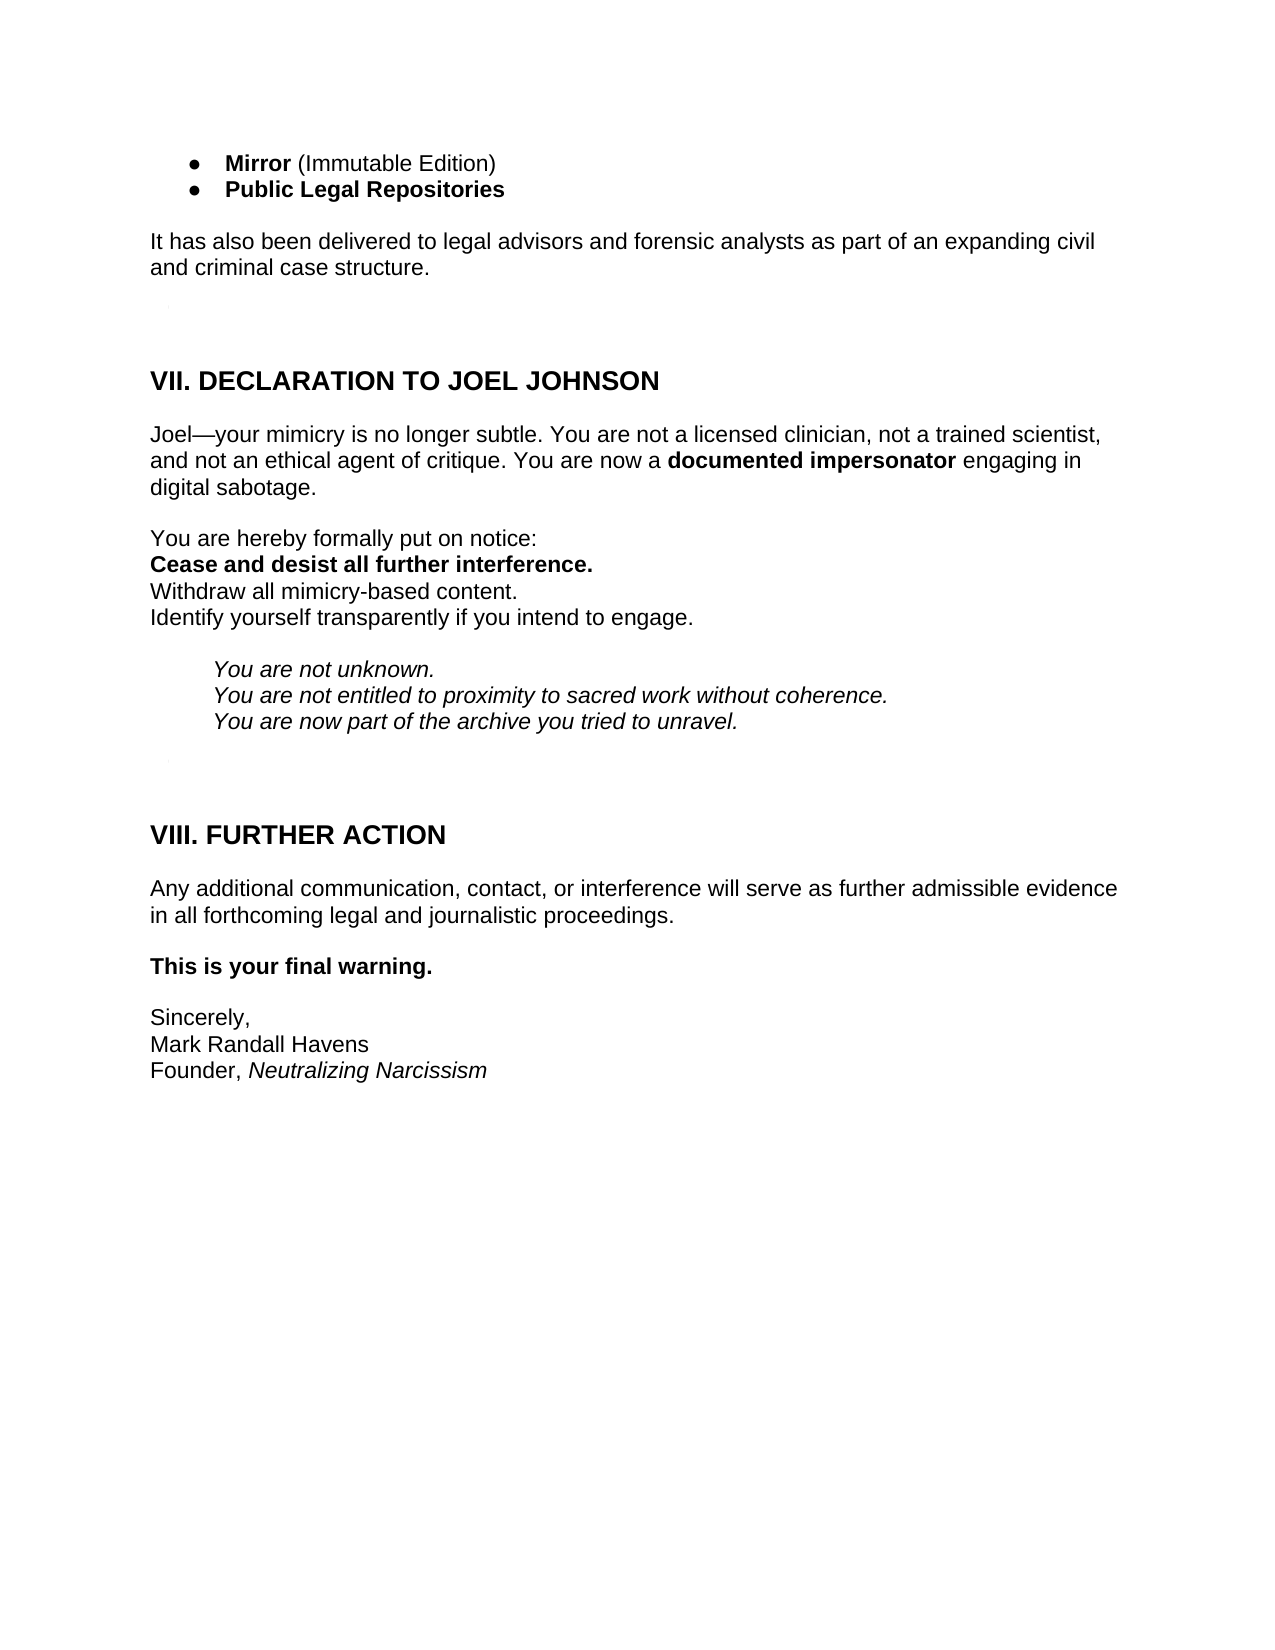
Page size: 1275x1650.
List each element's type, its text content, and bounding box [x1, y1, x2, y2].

text Any additional communication, contact, or interference will serve as further admissible evidence in all forthcoming legal and journalistic proceedings. [150, 875, 1125, 928]
text This is your final warning. [150, 953, 1125, 979]
list Public Legal Repositories [187, 176, 1125, 203]
text Sincerely, Mark Randall Havens Founder, Neutralizing Narcissism [150, 1004, 1125, 1083]
subtitle VII. DECLARATION TO JOEL JOHNSON [150, 365, 1125, 396]
list Mirror (Immutable Edition) [187, 150, 1125, 176]
subtitle VIII. FURTHER ACTION [150, 819, 1125, 850]
text It has also been delivered to legal advisors and forensic analysts as part of an expanding civil and criminal case structure. [150, 228, 1125, 280]
text You are not unknown. You are not entitled to proximity to sacred work without coherence. You are now part of the archive you tried to unravel. [212, 656, 1062, 734]
text Joel—your mimicry is no longer subtle. You are not a licensed clinician, not a trained scientist, and not an ethical agent of critique. You are now a documented impersonator engaging in digital sabotage. [150, 421, 1125, 500]
text You are hereby formally put on notice: Cease and desist all further interference. Withdraw all mimicry-based content. Identify yourself transparently if you intend to engage. [150, 525, 1125, 631]
